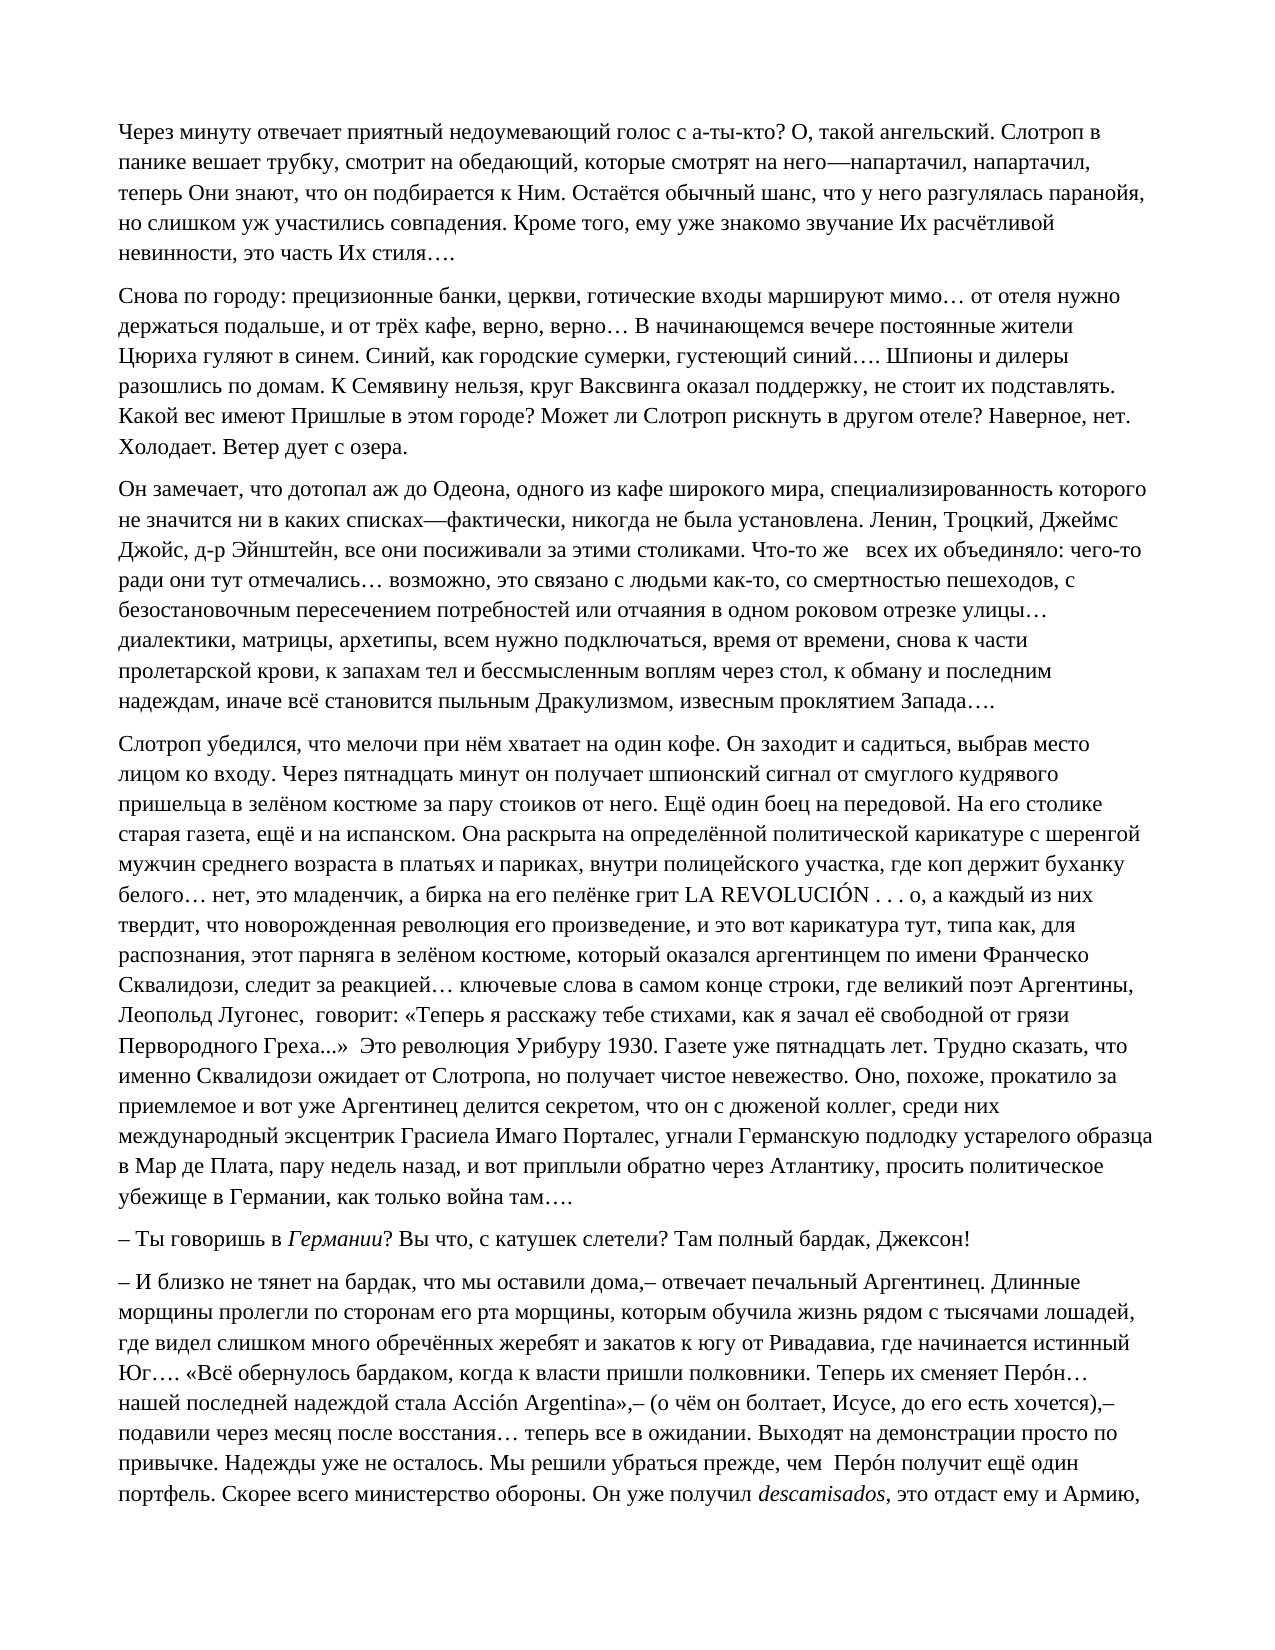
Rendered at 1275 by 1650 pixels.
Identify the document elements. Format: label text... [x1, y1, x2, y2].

text – Ты говоришь в Германии? Вы что, с катушек слетели? Там полный бардак, Джексон! [118, 1225, 1157, 1252]
text Снова по городу: прецизионные банки, церкви, готические входы маршируют мимо… от отеля нужно держаться подальше, и от трёх кафе, верно, верно… В начинающемся вечере постоянные жители Цюриха гуляют в синем. Синий, как городские сумерки, густеющий синий…. Шпионы и дилеры разошлись по домам. К Семявину нельзя, круг Ваксвинга оказал поддержку, не стоит их подставлять. Какой вес имеют Пришлые в этом городе? Может ли Слотроп рискнуть в другом отеле? Наверное, нет. Холодает. Ветер дует с озера. [118, 282, 1157, 459]
text – И близко не тянет на бардак, что мы оставили дома,– отвечает печальный Аргентинец. Длинные морщины пролегли по сторонам его рта морщины, которым обучила жизнь рядом с тысячами лошадей, где видел слишком много обречённых жеребят и закатов к югу от Ривадавиа, где начинается истинный Юг…. «Всё обернулось бардаком, когда к власти пришли полковники. Теперь их сменяет Перóн… нашей последней надеждой стала Acción Argentina»,– (о чём он болтает, Исусе, до его есть хочется),– подавили через месяц после восстания… теперь все в ожидании. Выходят на демонстрации просто по привычке. Надежды уже не осталось. Мы решили убраться прежде, чем Перóн получит ещё один портфель. Скорее всего министерство обороны. Он уже получил descamisados, это отдаст ему и Армию, [118, 1268, 1157, 1506]
text Он замечает, что дотопал аж до Одеона, одного из кафе широкого мира, специализированность которого не значится ни в каких списках—фактически, никогда не была установлена. Ленин, Троцкий, Джеймс Джойс, д-р Эйнштейн, все они посиживали за этими столиками. Что-то же всех их объединяло: чего-то ради они тут отмечались… возможно, это связано с людьми как-то, со смертностью пешеходов, с безостановочным пересечением потребностей или отчаяния в одном роковом отрезке улицы… диалектики, матрицы, архетипы, всем нужно подключаться, время от времени, снова к части пролетарской крови, к запахам тел и бессмысленным воплям через стол, к обману и последним надеждам, иначе всё становится пыльным Дракулизмом, извесным проклятием Запада…. [118, 475, 1157, 713]
text Через минуту отвечает приятный недоумевающий голос с а-ты-кто? О, такой ангельский. Слотроп в панике вешает трубку, смотрит на обедающий, которые смотрят на него—напартачил, напартачил, теперь Они знают, что он подбирается к Ним. Остаётся обычный шанс, что у него разгулялась паранойя, но слишком уж участились совпадения. Кроме того, ему уже знакомо звучание Их расчётливой невинности, это часть Их стиля…. [118, 118, 1157, 265]
text Слотроп убедился, что мелочи при нём хватает на один кофе. Он заходит и садиться, выбрав место лицом ко входу. Через пятнадцать минут он получает шпионский сигнал от смуглого кудрявого пришельца в зелёном костюме за пару стоиков от него. Ещё один боец на передовой. На его столике старая газета, ещё и на испанском. Она раскрыта на определённой политической карикатуре с шеренгой мужчин среднего возраста в платьях и париках, внутри полицейского участка, где коп держит буханку белого… нет, это младенчик, а бирка на его пелёнке грит LA REVOLUCIÓN . . . о, а каждый из них твердит, что новорожденная революция его произведение, и это вот карикатура тут, типа как, для распознания, этот парняга в зелёном костюме, который оказался аргентинцем по имени Франческо Сквалидози, следит за реакцией… ключевые слова в самом конце строки, где великий поэт Аргентины, Леопольд Лугонес, говорит: «Теперь я расскажу тебе стихами, как я зачал её свободной от грязи Первородного Греха...» Это революция Урибуру 1930. Газете уже пятнадцать лет. Трудно сказать, что именно Сквалидози ожидает от Слотропа, но получает чистое невежество. Оно, похоже, прокатило за приемлемое и вот уже Аргентинец делится секретом, что он с дюженой коллег, среди них международный эксцентрик Грасиела Имаго Порталес, угнали Германскую подлодку устарелого образца в Мар де Плата, пару недель назад, и вот приплыли обратно через Атлантику, просить политическое убежище в Германии, как только война там…. [118, 729, 1157, 1209]
